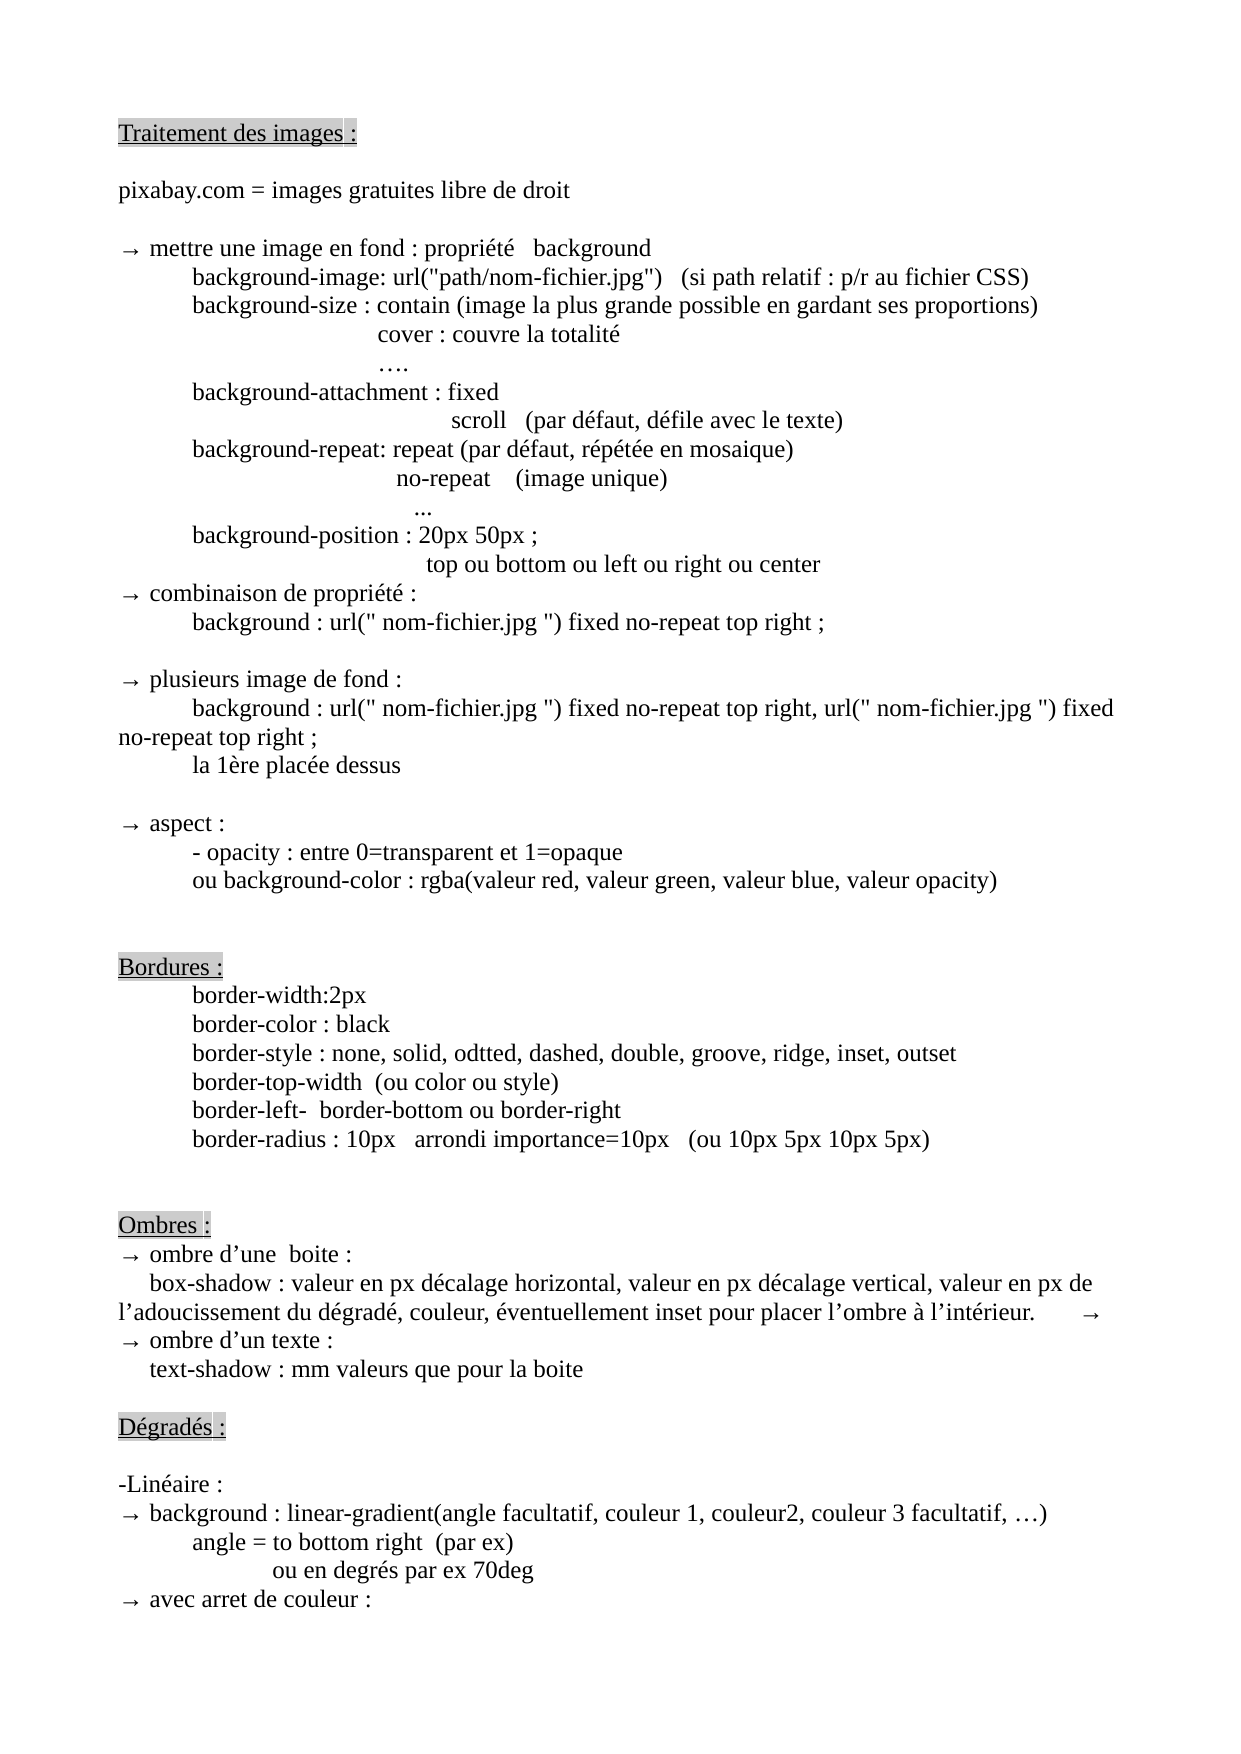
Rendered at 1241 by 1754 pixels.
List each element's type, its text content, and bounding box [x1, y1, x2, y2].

text background-image: url("path/nom-fichier.jpg") (si path relatif : p/r au fichier CSS) [118, 262, 1122, 291]
text Ombres : [118, 1211, 1122, 1239]
text background-repeat: repeat (par défaut, répétée en mosaique) [118, 434, 1122, 463]
text cover : couvre la totalité [118, 319, 1122, 348]
text border-radius : 10px arrondi importance=10px (ou 10px 5px 10px 5px) [118, 1124, 1122, 1153]
text …. [118, 348, 1122, 377]
text → aspect : [118, 808, 1122, 837]
text -Linéaire : [118, 1469, 1122, 1498]
text border-top-width (ou color ou style) [118, 1067, 1122, 1096]
text ou background-color : rgba(valeur red, valeur green, valeur blue, valeur opacity) [118, 866, 1122, 894]
text border-color : black [118, 1009, 1122, 1038]
text → mettre une image en fond : propriété background [118, 233, 1122, 262]
text border-left- border-bottom ou border-right [118, 1096, 1122, 1124]
text pixabay.com = images gratuites libre de droit [118, 176, 1122, 204]
text background-position : 20px 50px ; [118, 521, 1122, 549]
text Bordures : [118, 952, 1122, 981]
text → background : linear-gradient(angle facultatif, couleur 1, couleur2, couleur 3 facultatif, …) [118, 1498, 1122, 1527]
text text-shadow : mm valeurs que pour la boite [118, 1354, 1122, 1383]
text la 1ère placée dessus [118, 751, 1122, 779]
text → avec arret de couleur : [118, 1584, 1122, 1613]
text no-repeat (image unique) [118, 463, 1122, 492]
text background-size : contain (image la plus grande possible en gardant ses proportions) [118, 291, 1122, 319]
text background-attachment : fixed [118, 377, 1122, 406]
text → combinaison de propriété : [118, 578, 1122, 607]
text background : url(" nom-fichier.jpg ") fixed no-repeat top right, url(" nom-fichier.jpg ") fixed no-repeat top right ; [118, 693, 1122, 751]
text border-width:2px [118, 981, 1122, 1009]
text angle = to bottom right (par ex) [118, 1527, 1122, 1556]
text background : url(" nom-fichier.jpg ") fixed no-repeat top right ; [118, 607, 1122, 636]
text border-style : none, solid, odtted, dashed, double, groove, ridge, inset, outset [118, 1038, 1122, 1067]
text scroll (par défaut, défile avec le texte) [118, 406, 1122, 434]
text ou en degrés par ex 70deg [118, 1556, 1122, 1584]
text - opacity : entre 0=transparent et 1=opaque [118, 837, 1122, 866]
text → ombre d’une boite : [118, 1239, 1122, 1268]
text box-shadow : valeur en px décalage horizontal, valeur en px décalage vertical, valeur en px de l’adoucissement du dégradé, couleur, éventuellement inset pour placer l’ombre à l’intérieur. → → ombre d’un texte : [118, 1268, 1122, 1354]
text ... [118, 492, 1122, 521]
text top ou bottom ou left ou right ou center [118, 549, 1122, 578]
text → plusieurs image de fond : [118, 664, 1122, 693]
text Dégradés : [118, 1412, 1122, 1441]
text Traitement des images : [118, 118, 1122, 147]
